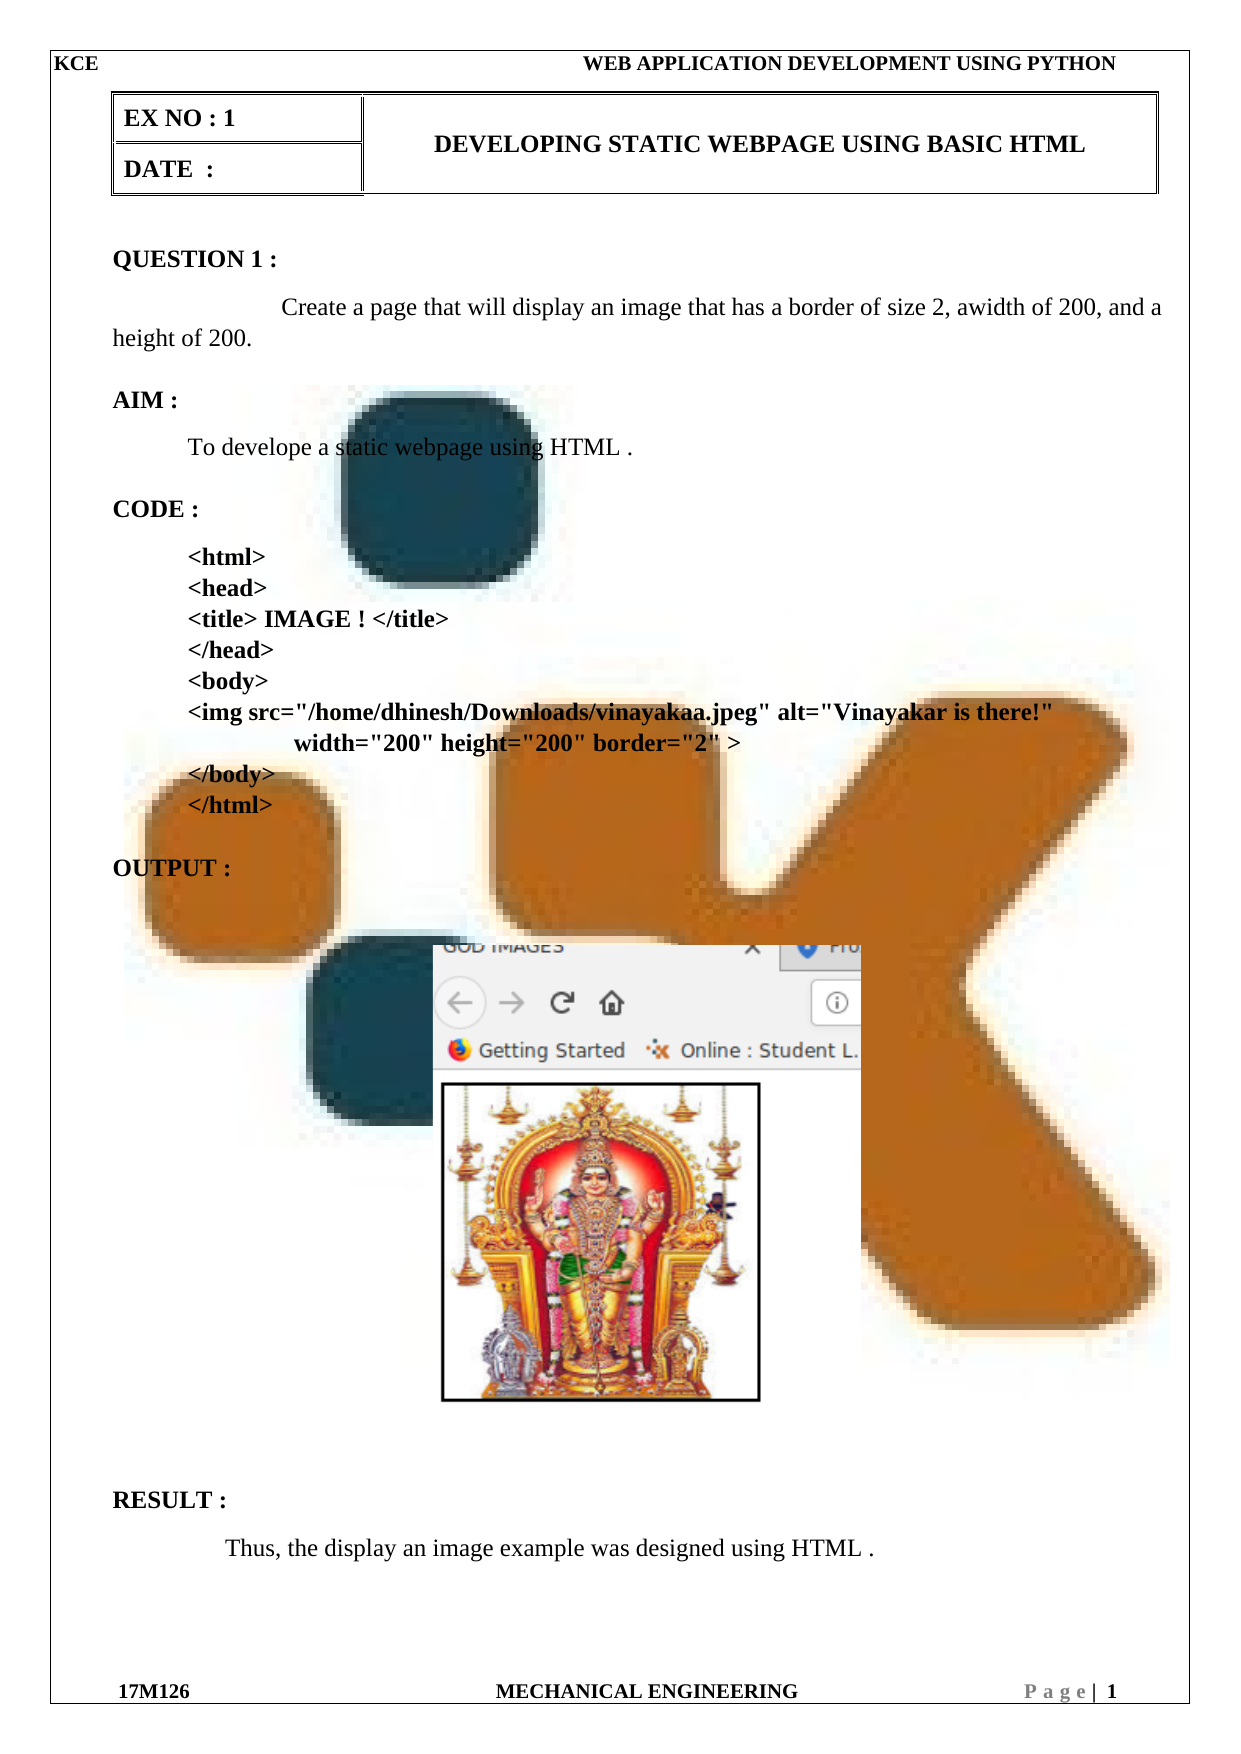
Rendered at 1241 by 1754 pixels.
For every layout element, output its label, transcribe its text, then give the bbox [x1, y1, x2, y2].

picture [124, 413, 1170, 432]
picture [124, 881, 1170, 1435]
text <head> [112, 573, 1181, 602]
table_cell DATE : [114, 141, 362, 193]
text </body> [112, 759, 1181, 788]
text Thus, the display an image example was designed using HTML . [112, 1533, 1181, 1561]
text width="200" height="200" border="2" > [112, 728, 1181, 757]
picture [124, 523, 1170, 542]
text RESULT : [112, 1485, 1181, 1514]
table_header EX NO : 1 [114, 95, 362, 141]
text <body> [112, 666, 1181, 695]
text CODE : [112, 494, 1181, 523]
text OUTPUT : [112, 853, 1181, 881]
text QUESTION 1 : [112, 244, 1181, 273]
picture [124, 461, 1170, 494]
text <img src="/home/dhinesh/Downloads/vinayakaa.jpeg" alt="Vinayakar is there!" [112, 697, 1181, 726]
text </head> [112, 635, 1181, 664]
text Create a page that will display an image that has a border of size 2, awidth of 200, and a height of 200. [112, 292, 1181, 351]
table_header DEVELOPING STATIC WEBPAGE USING BASIC HTML [362, 95, 1156, 193]
text <html> [112, 542, 1181, 571]
text <title> IMAGE ! </title> [112, 604, 1181, 633]
text To develope a static webpage using HTML . [112, 432, 1181, 461]
text AIM : [112, 385, 1181, 413]
picture [124, 819, 1170, 853]
text </html> [112, 791, 1181, 819]
